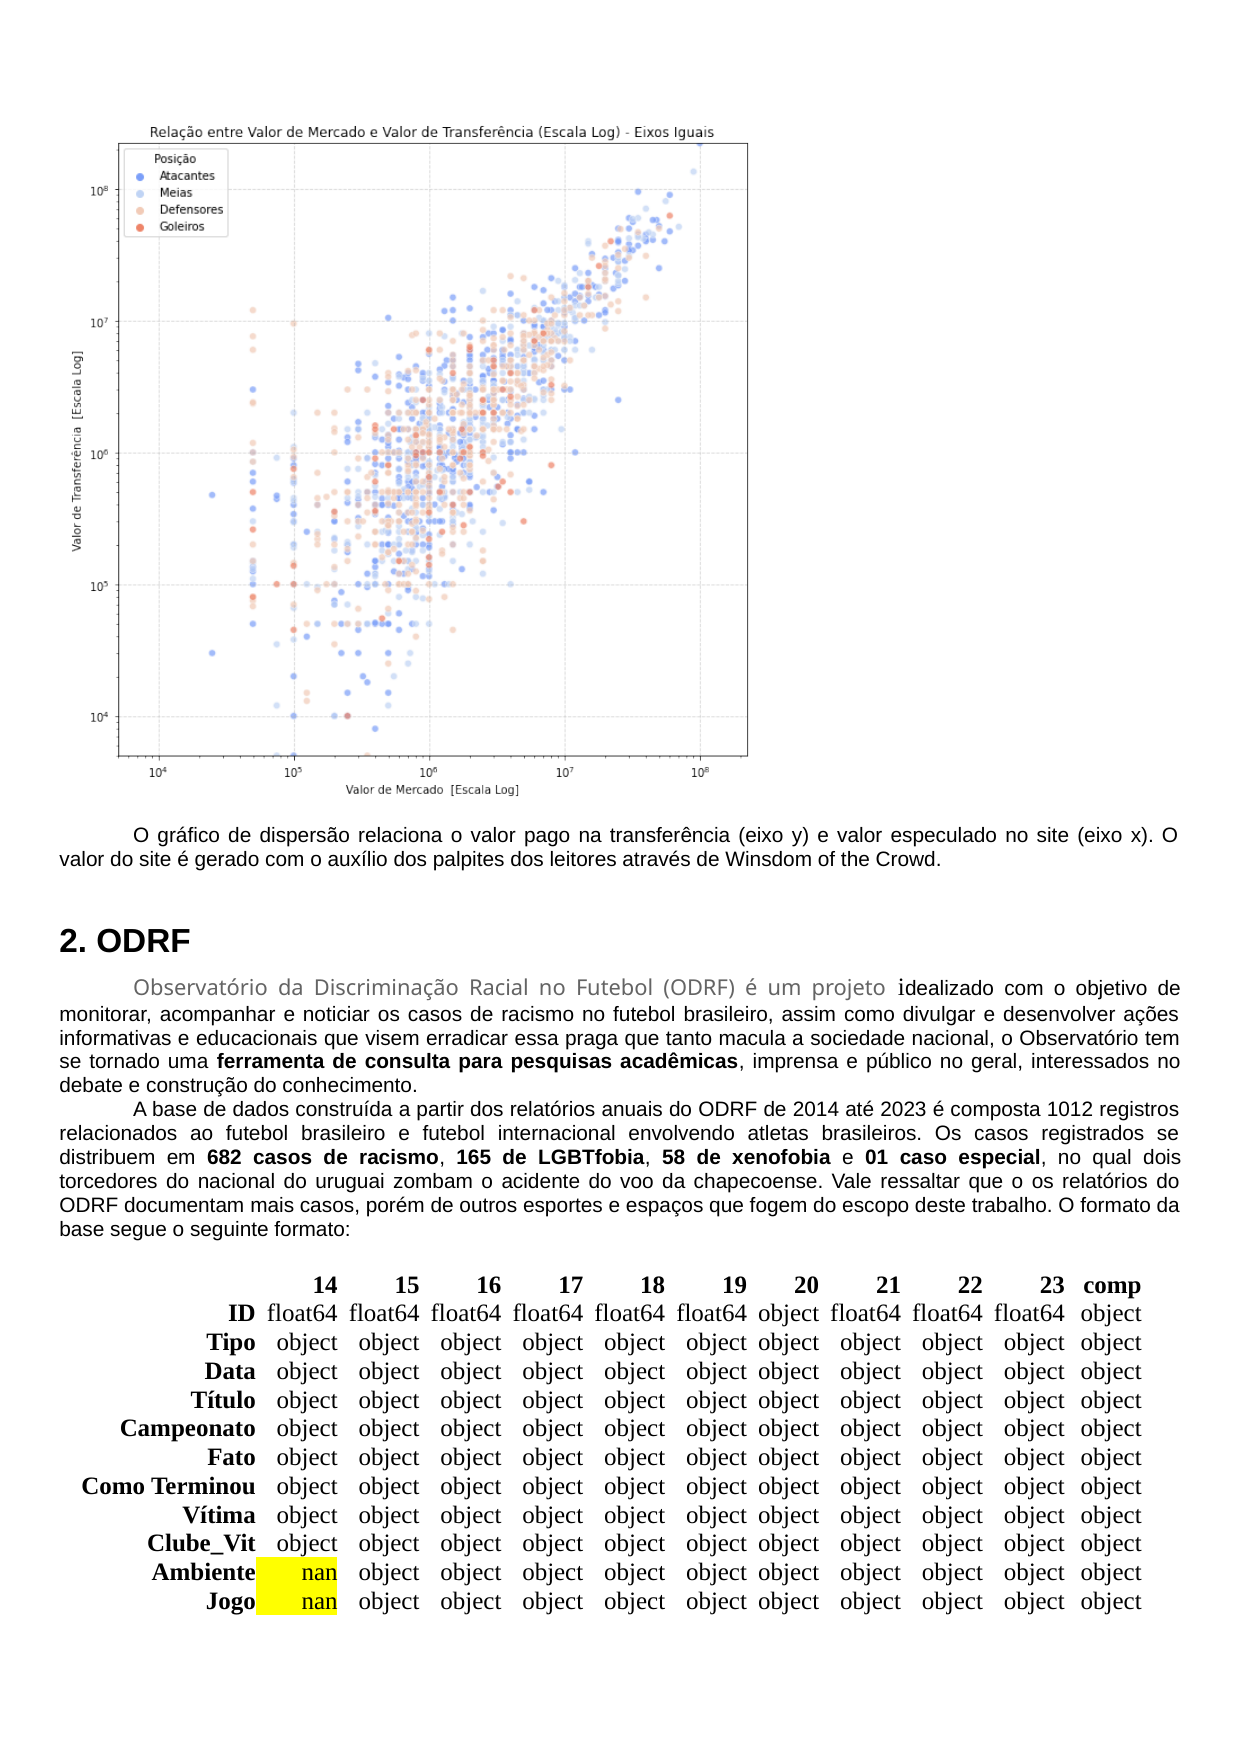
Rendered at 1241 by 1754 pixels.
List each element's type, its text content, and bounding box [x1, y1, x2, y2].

table_cell Título [59, 1385, 256, 1413]
table_cell object [983, 1356, 1064, 1385]
table_cell object [338, 1500, 419, 1528]
table_header 16 [419, 1270, 501, 1298]
table_cell object [901, 1442, 983, 1471]
table_cell object [983, 1471, 1064, 1500]
table_cell object [901, 1356, 983, 1385]
table_cell object [1065, 1356, 1141, 1385]
table_cell object [256, 1529, 337, 1557]
table_cell object [256, 1327, 337, 1356]
table_cell float64 [665, 1299, 747, 1327]
table_cell object [419, 1529, 501, 1557]
table_cell object [665, 1529, 747, 1557]
table_cell object [747, 1414, 819, 1442]
table_cell object [583, 1327, 665, 1356]
table_cell object [747, 1385, 819, 1413]
table_cell object [819, 1414, 901, 1442]
table_cell object [901, 1557, 983, 1586]
table_cell object [583, 1414, 665, 1442]
table_header 15 [338, 1270, 419, 1298]
table_cell object [1065, 1414, 1141, 1442]
table_cell Clube_Vit [59, 1529, 256, 1557]
table_cell object [419, 1586, 501, 1615]
table_cell object [256, 1356, 337, 1385]
table_cell object [419, 1471, 501, 1500]
table_header 21 [819, 1270, 901, 1298]
table_cell object [256, 1500, 337, 1528]
table_cell object [501, 1500, 583, 1528]
table_cell object [419, 1327, 501, 1356]
table_cell object [819, 1471, 901, 1500]
table_cell object [665, 1471, 747, 1500]
table_cell float64 [501, 1299, 583, 1327]
table_header 14 [256, 1270, 337, 1298]
table_cell object [901, 1471, 983, 1500]
table_cell float64 [983, 1299, 1064, 1327]
table_cell object [747, 1529, 819, 1557]
table_cell object [501, 1414, 583, 1442]
table_cell Data [59, 1356, 256, 1385]
table_cell object [419, 1385, 501, 1413]
table_cell object [501, 1442, 583, 1471]
table_cell Fato [59, 1442, 256, 1471]
table_cell object [256, 1442, 337, 1471]
table_cell object [501, 1586, 583, 1615]
table_cell object [665, 1327, 747, 1356]
table_header comp [1065, 1270, 1141, 1298]
table_cell object [256, 1385, 337, 1413]
table_cell Jogo [59, 1586, 256, 1615]
table_cell object [1065, 1500, 1141, 1528]
table_cell ID [59, 1299, 256, 1327]
text A base de dados construída a partir dos relatórios anuais do ODRF de 2014 até 2023 é composta 1012 registros relacionados ao futebol brasileiro e futebol internacional envolvendo atletas brasileiros. Os casos registrados se distribuem em 682 casos de racismo, 165 de LGBTfobia, 58 de xenofobia e 01 caso especial, no qual dois torcedores do nacional do uruguai zombam o acidente do voo da chapecoense. Vale ressaltar que o os relatórios do ODRF documentam mais casos, porém de outros esportes e espaços que fogem do escopo deste trabalho. O formato da base segue o seguinte formato: [59, 1097, 1181, 1241]
picture [64, 118, 754, 803]
table_header [59, 1270, 256, 1298]
table_cell object [983, 1586, 1064, 1615]
table_cell object [983, 1385, 1064, 1413]
table_cell object [338, 1529, 419, 1557]
table_cell object [983, 1414, 1064, 1442]
table_cell float64 [419, 1299, 501, 1327]
table_cell object [747, 1586, 819, 1615]
table_cell Como Terminou [59, 1471, 256, 1500]
table_cell object [1065, 1471, 1141, 1500]
table_cell object [501, 1557, 583, 1586]
table_cell object [819, 1500, 901, 1528]
table_cell object [747, 1557, 819, 1586]
table_cell object [583, 1586, 665, 1615]
table_cell object [338, 1442, 419, 1471]
table_cell object [501, 1327, 583, 1356]
table_cell Tipo [59, 1327, 256, 1356]
table_cell object [338, 1327, 419, 1356]
table_cell object [901, 1529, 983, 1557]
table_cell object [665, 1586, 747, 1615]
table_cell object [1065, 1385, 1141, 1413]
table_cell object [419, 1442, 501, 1471]
table_cell object [819, 1586, 901, 1615]
table_header 23 [983, 1270, 1064, 1298]
table_cell object [583, 1557, 665, 1586]
table_cell object [338, 1557, 419, 1586]
table_cell object [1065, 1557, 1141, 1586]
table_cell object [338, 1385, 419, 1413]
table_cell object [819, 1529, 901, 1557]
table_cell Campeonato [59, 1414, 256, 1442]
table_cell object [901, 1586, 983, 1615]
table_cell object [338, 1356, 419, 1385]
table_cell object [983, 1327, 1064, 1356]
table_cell object [747, 1356, 819, 1385]
table_cell object [1065, 1327, 1141, 1356]
table_cell object [665, 1356, 747, 1385]
table_cell object [747, 1500, 819, 1528]
table_cell object [747, 1327, 819, 1356]
table_cell float64 [256, 1299, 337, 1327]
table_header 22 [901, 1270, 983, 1298]
table_cell Vítima [59, 1500, 256, 1528]
table_cell float64 [819, 1299, 901, 1327]
table_cell object [338, 1471, 419, 1500]
table_cell object [665, 1414, 747, 1442]
table_cell object [583, 1471, 665, 1500]
table_header 20 [747, 1270, 819, 1298]
table_cell object [338, 1414, 419, 1442]
table_cell object [901, 1414, 983, 1442]
table_cell object [501, 1529, 583, 1557]
table_cell object [338, 1586, 419, 1615]
table_cell object [819, 1356, 901, 1385]
table_cell Ambiente [59, 1557, 256, 1586]
table_cell object [1065, 1442, 1141, 1471]
table_cell object [819, 1557, 901, 1586]
table_cell nan [256, 1586, 337, 1615]
table_cell object [747, 1442, 819, 1471]
table_cell float64 [338, 1299, 419, 1327]
table_cell object [501, 1356, 583, 1385]
table_cell object [983, 1442, 1064, 1471]
table_cell float64 [583, 1299, 665, 1327]
table_cell object [583, 1356, 665, 1385]
table_cell object [1065, 1586, 1141, 1615]
table_cell float64 [901, 1299, 983, 1327]
table_cell object [819, 1442, 901, 1471]
table_header 18 [583, 1270, 665, 1298]
table_header 19 [665, 1270, 747, 1298]
table_cell object [256, 1471, 337, 1500]
table_cell object [665, 1500, 747, 1528]
table_cell object [419, 1557, 501, 1586]
text Observatório da Discriminação Racial no Futebol (ODRF) é um projeto idealizado com o objetivo de monitorar, acompanhar e noticiar os casos de racismo no futebol brasileiro, assim como divulgar e desenvolver ações informativas e educacionais que visem erradicar essa praga que tanto macula a sociedade nacional, o Observatório tem se tornado uma ferramenta de consulta para pesquisas acadêmicas, imprensa e público no geral, interessados no debate e construção do conhecimento. [59, 972, 1181, 1097]
text O gráfico de dispersão relaciona o valor pago na transferência (eixo y) e valor especulado no site (eixo x). O valor do site é gerado com o auxílio dos palpites dos leitores através de Winsdom of the Crowd. [59, 823, 1181, 871]
table_cell object [1065, 1529, 1141, 1557]
table_cell object [901, 1500, 983, 1528]
table_cell object [983, 1557, 1064, 1586]
table_cell nan [256, 1557, 337, 1586]
table_cell object [747, 1471, 819, 1500]
table_cell object [419, 1414, 501, 1442]
table_cell object [665, 1385, 747, 1413]
table_cell object [665, 1442, 747, 1471]
table_cell object [419, 1356, 501, 1385]
table_cell object [819, 1327, 901, 1356]
table_cell object [901, 1327, 983, 1356]
table_header 17 [501, 1270, 583, 1298]
table_cell object [665, 1557, 747, 1586]
table_cell object [901, 1385, 983, 1413]
table_cell object [983, 1500, 1064, 1528]
table_cell object [419, 1500, 501, 1528]
table_cell object [819, 1385, 901, 1413]
table_cell object [501, 1385, 583, 1413]
subtitle 2. ODRF [59, 921, 1181, 959]
table_cell object [583, 1442, 665, 1471]
table_cell object [583, 1500, 665, 1528]
table_cell object [501, 1471, 583, 1500]
table_cell object [583, 1529, 665, 1557]
table_cell object [1065, 1299, 1141, 1327]
table_cell object [583, 1385, 665, 1413]
table_cell object [747, 1299, 819, 1327]
table_cell object [256, 1414, 337, 1442]
table_cell object [983, 1529, 1064, 1557]
